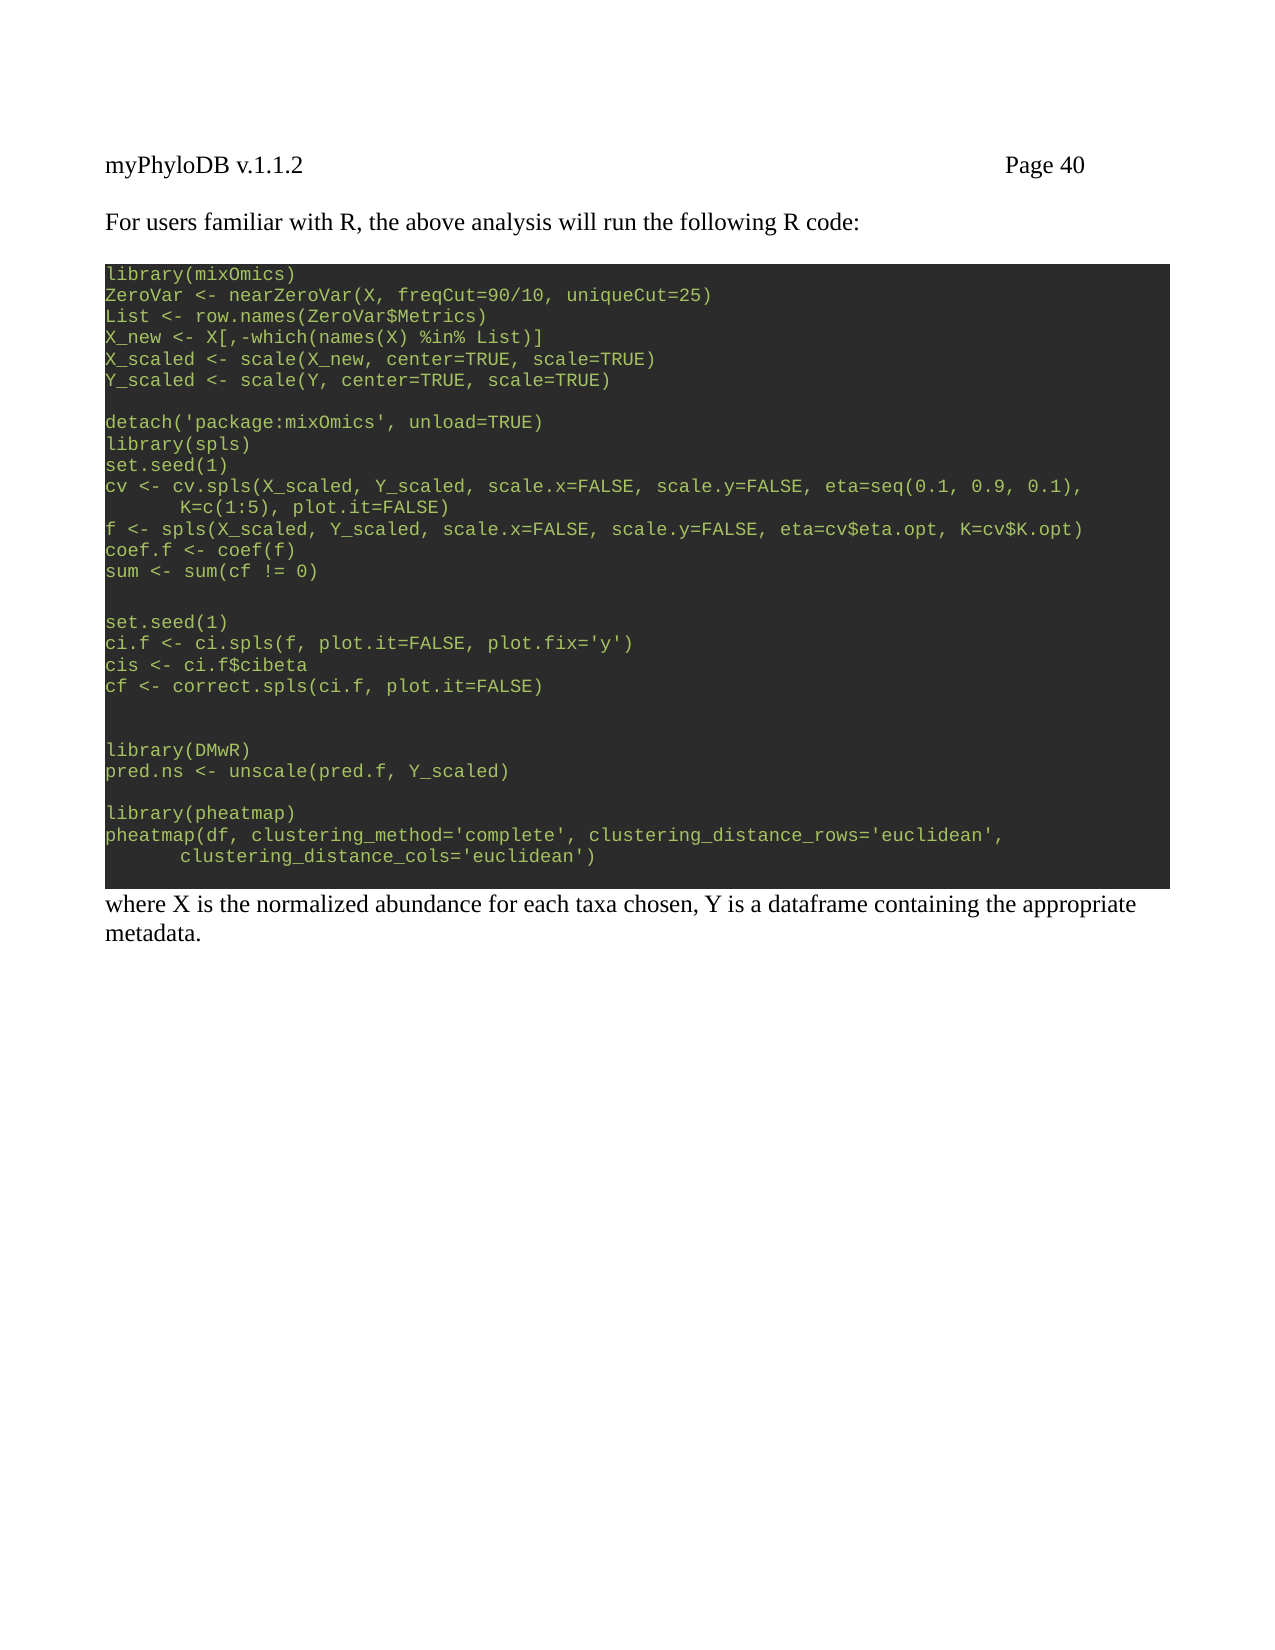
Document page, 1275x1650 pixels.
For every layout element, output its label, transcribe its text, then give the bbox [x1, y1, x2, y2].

text library(mixOmics) [105, 264, 1170, 286]
text set.seed(1) [105, 456, 1170, 477]
text Y_scaled <- scale(Y, center=TRUE, scale=TRUE) [105, 371, 1170, 392]
text library(DMwR) [105, 740, 1170, 762]
text pheatmap(df, clustering_method='complete', clustering_distance_rows='euclidean', clustering_distance_cols='euclidean') [105, 825, 1170, 868]
text f <- spls(X_scaled, Y_scaled, scale.x=FALSE, scale.y=FALSE, eta=cv$eta.opt, K=cv$K.opt) coef.f <- coef(f) sum <- sum(cf != 0) [105, 519, 1170, 583]
text where X is the normalized abundance for each taxa chosen, Y is a dataframe containing the appropriate metadata. [105, 889, 1170, 947]
text pred.ns <- unscale(pred.f, Y_scaled) [105, 762, 1170, 783]
text List <- row.names(ZeroVar$Metrics) [105, 307, 1170, 328]
text For users familiar with R, the above analysis will run the following R code: [105, 207, 1170, 236]
text library(spls) [105, 434, 1170, 456]
text cv <- cv.spls(X_scaled, Y_scaled, scale.x=FALSE, scale.y=FALSE, eta=seq(0.1, 0.9, 0.1), K=c(1:5), plot.it=FALSE) [105, 477, 1170, 519]
text X_scaled <- scale(X_new, center=TRUE, scale=TRUE) [105, 349, 1170, 371]
text library(pheatmap) [105, 804, 1170, 825]
text ci.f <- ci.spls(f, plot.it=FALSE, plot.fix='y') [105, 634, 1170, 655]
text set.seed(1) [105, 613, 1170, 634]
text ZeroVar <- nearZeroVar(X, freqCut=90/10, uniqueCut=25) [105, 286, 1170, 307]
text cf <- correct.spls(ci.f, plot.it=FALSE) [105, 677, 1170, 698]
text detach('package:mixOmics', unload=TRUE) [105, 413, 1170, 434]
text cis <- ci.f$cibeta [105, 655, 1170, 677]
text X_new <- X[,-which(names(X) %in% List)] [105, 328, 1170, 349]
